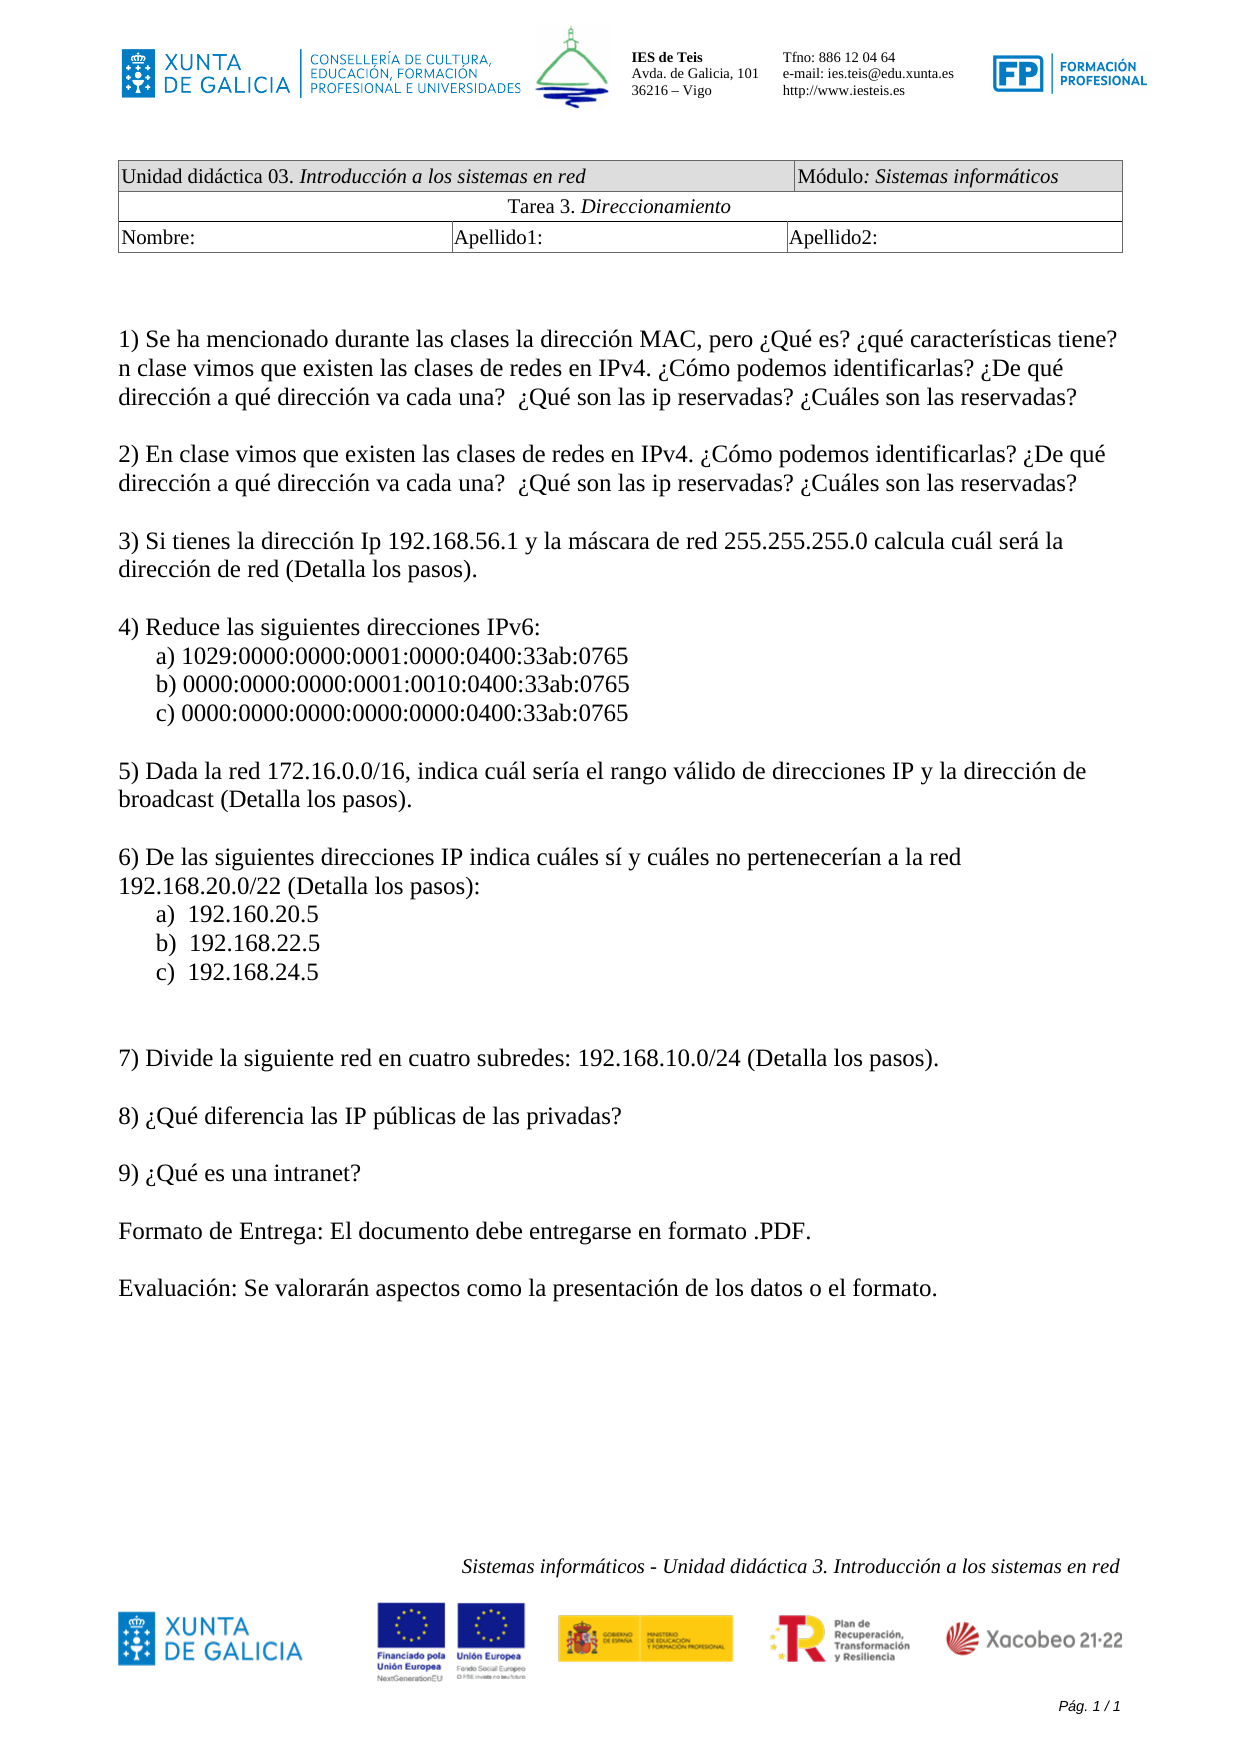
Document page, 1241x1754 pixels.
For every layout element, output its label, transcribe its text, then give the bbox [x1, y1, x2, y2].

table_cell Apellido1: [453, 222, 787, 252]
text 2) En clase vimos que existen las clases de redes en IPv4. ¿Cómo podemos identificarlas? ¿De qué dirección a qué dirección va cada una? ¿Qué son las ip reservadas? ¿Cuáles son las reservadas? [118, 439, 1122, 497]
table_cell Apellido2: [788, 222, 1122, 252]
text Formato de Entrega: El documento debe entregarse en formato .PDF. [118, 1216, 1122, 1244]
text 5) Dada la red 172.16.0.0/16, indica cuál sería el rango válido de direcciones IP y la dirección de broadcast (Detalla los pasos). [118, 756, 1122, 813]
text b) 192.168.22.5 [156, 928, 1122, 957]
text 3) Si tienes la dirección Ip 192.168.56.1 y la máscara de red 255.255.255.0 calcula cuál será la dirección de red (Detalla los pasos). [118, 526, 1122, 583]
text 8) ¿Qué diferencia las IP públicas de las privadas? [118, 1101, 1122, 1129]
text 9) ¿Qué es una intranet? [118, 1158, 1122, 1187]
table_header Módulo: Sistemas informáticos [795, 161, 1122, 191]
text 6) De las siguientes direcciones IP indica cuáles sí y cuáles no pertenecerían a la red 192.168.20.0/22 (Detalla los pasos): [118, 842, 1122, 899]
table_header Unidad didáctica 03. Introducción a los sistemas en red [119, 161, 794, 191]
table_cell Nombre: [119, 222, 452, 252]
text c) 0000:0000:0000:0000:0000:0400:33ab:0765 [156, 698, 1122, 727]
text a) 192.160.20.5 [156, 899, 1122, 928]
table_cell Tarea 3. Direccionamiento [119, 192, 1122, 221]
text 4) Reduce las siguientes direcciones IPv6: [118, 612, 1122, 641]
text 1) Se ha mencionado durante las clases la dirección MAC, pero ¿Qué es? ¿qué características tiene?n clase vimos que existen las clases de redes en IPv4. ¿Cómo podemos identificarlas? ¿De qué dirección a qué dirección va cada una? ¿Qué son las ip reservadas? ¿Cuáles son las reservadas? [118, 324, 1122, 411]
text a) 1029:0000:0000:0001:0000:0400:33ab:0765 [156, 641, 1122, 669]
text 7) Divide la siguiente red en cuatro subredes: 192.168.10.0/24 (Detalla los pasos). [118, 1043, 1122, 1072]
text Evaluación: Se valorarán aspectos como la presentación de los datos o el formato. [118, 1273, 1122, 1302]
text b) 0000:0000:0000:0001:0010:0400:33ab:0765 [156, 669, 1122, 698]
text c) 192.168.24.5 [156, 957, 1122, 986]
